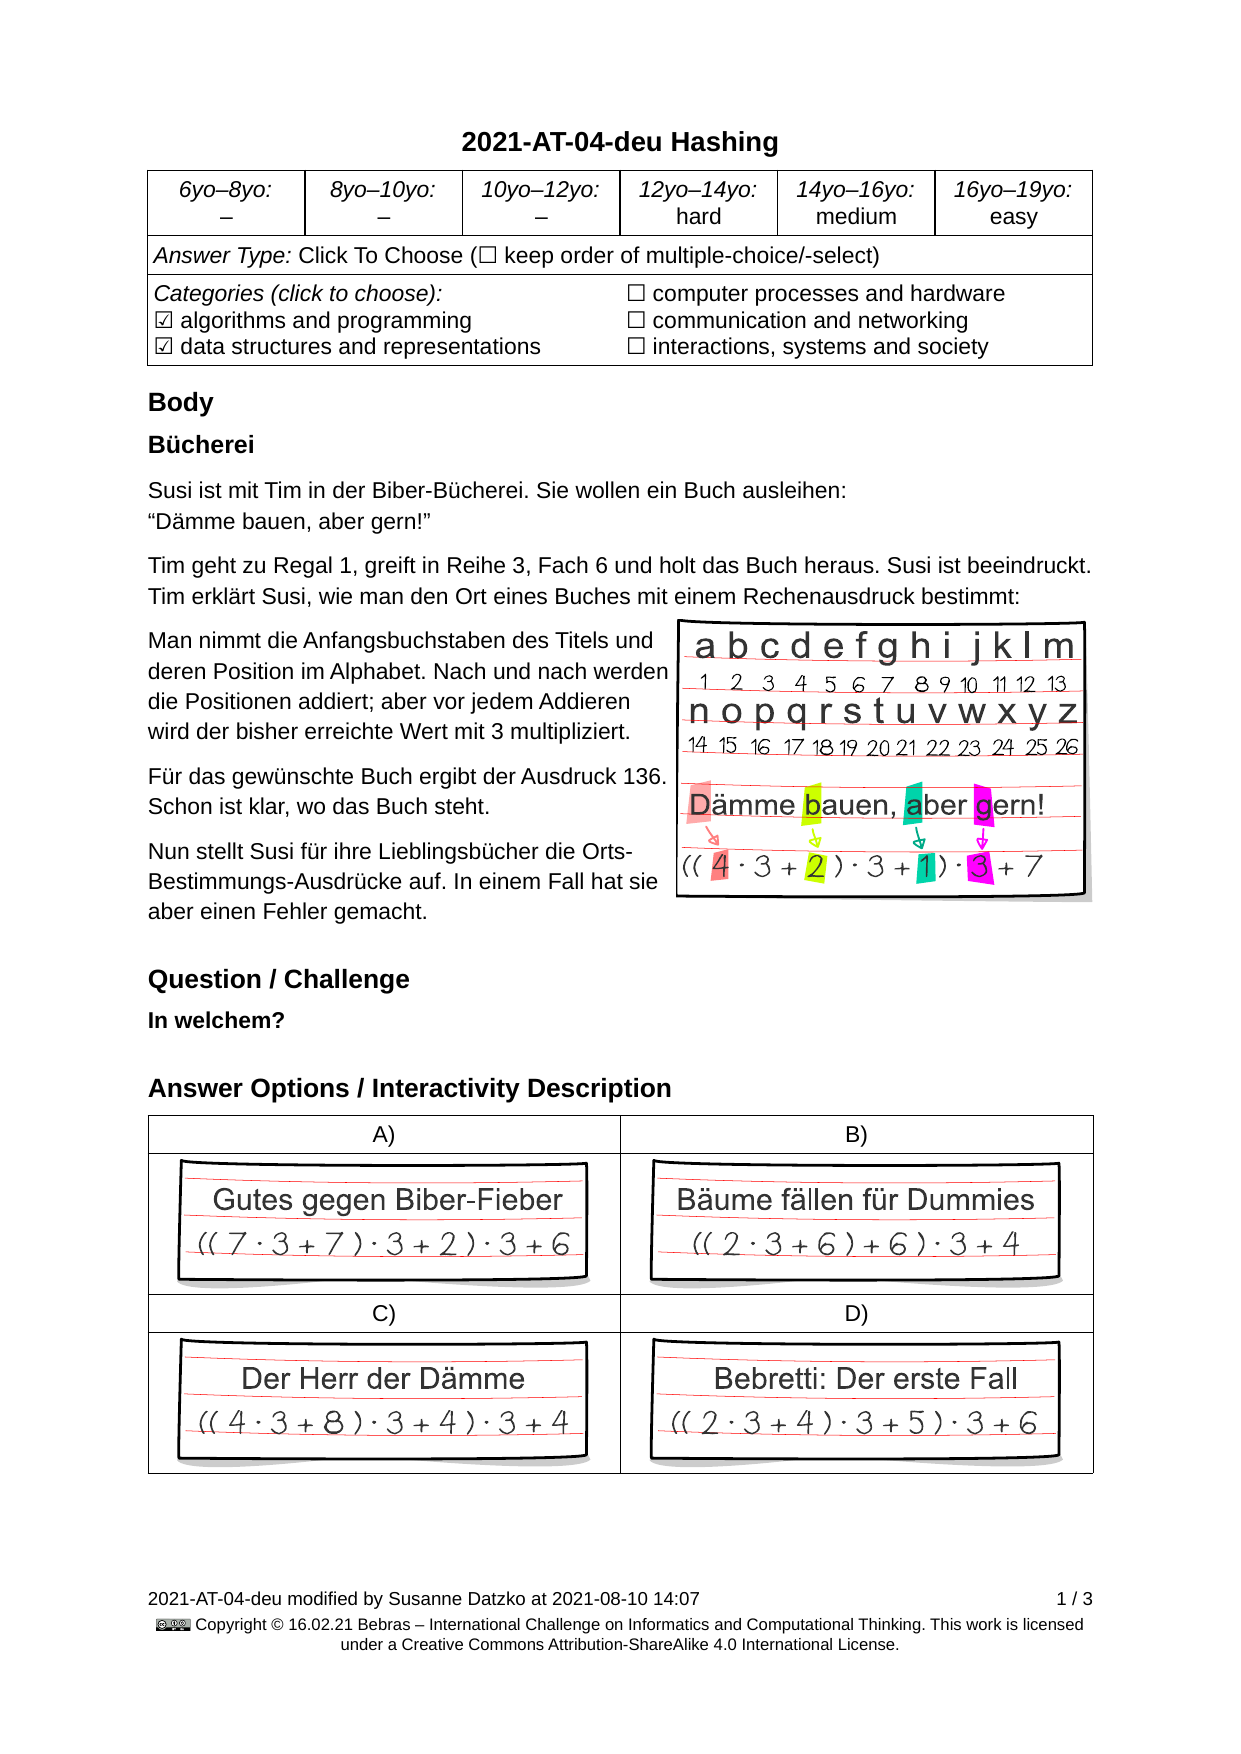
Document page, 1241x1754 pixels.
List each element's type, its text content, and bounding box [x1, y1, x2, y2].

table_cell ☐ computer processes and hardware ☐ communication and networking ☐ interactions, systems and society [620, 275, 1092, 365]
text Für das gewünschte Buch ergibt der Ausdruck 136. Schon ist klar, wo das Buch steht. [148, 763, 676, 819]
table_header 6yo–8yo: – [148, 171, 304, 235]
subtitle Answer Options / Interactivity Description [148, 1072, 1093, 1103]
subtitle Body [148, 387, 1093, 417]
table_header 16yo–19yo: easy [936, 171, 1092, 235]
table_header 10yo–12yo: – [463, 171, 619, 235]
text In welchem? [148, 1007, 1093, 1033]
table_header B) [621, 1116, 1093, 1153]
text Bücherei [148, 430, 1093, 459]
subtitle 2021-AT-04-deu Hashing [148, 125, 1093, 157]
text Nun stellt Susi für ihre Lieblingsbücher die Orts-Bestimmungs-Ausdrücke auf. In einem Fall hat sie aber einen Fehler gemacht. [148, 838, 1093, 925]
text Tim geht zu Regal 1, greift in Reihe 3, Fach 6 und holt das Buch heraus. Susi ist beeindruckt. Tim erklärt Susi, wie man den Ort eines Buches mit einem Rechenausdruck bestimmt: [148, 552, 1093, 609]
table_header 14yo–16yo: medium [778, 171, 934, 235]
table_header A) [149, 1116, 620, 1153]
table_cell Categories (click to choose): ☑ algorithms and programming ☑ data structures and representations [148, 275, 620, 365]
table_cell [621, 1154, 1093, 1294]
table_cell [149, 1333, 620, 1473]
subtitle Question / Challenge [148, 964, 1093, 994]
table_cell [149, 1154, 620, 1294]
text Susi ist mit Tim in der Biber-Bücherei. Sie wollen ein Buch ausleihen: “Dämme bauen, aber gern!” [148, 477, 1093, 534]
table_cell Answer Type: Click To Choose (☐ keep order of multiple-choice/-select) [148, 236, 1092, 274]
table_cell D) [621, 1295, 1093, 1332]
table_cell C) [149, 1295, 620, 1332]
text Man nimmt die Anfangsbuchstaben des Titels und deren Position im Alphabet. Nach und nach werden die Positionen addiert; aber vor jedem Addieren wird der bisher erreichte Wert mit 3 multipliziert. [148, 627, 677, 744]
table_cell [621, 1333, 1093, 1473]
table_header 8yo–10yo: – [306, 171, 462, 235]
table_header 12yo–14yo: hard [621, 171, 777, 235]
